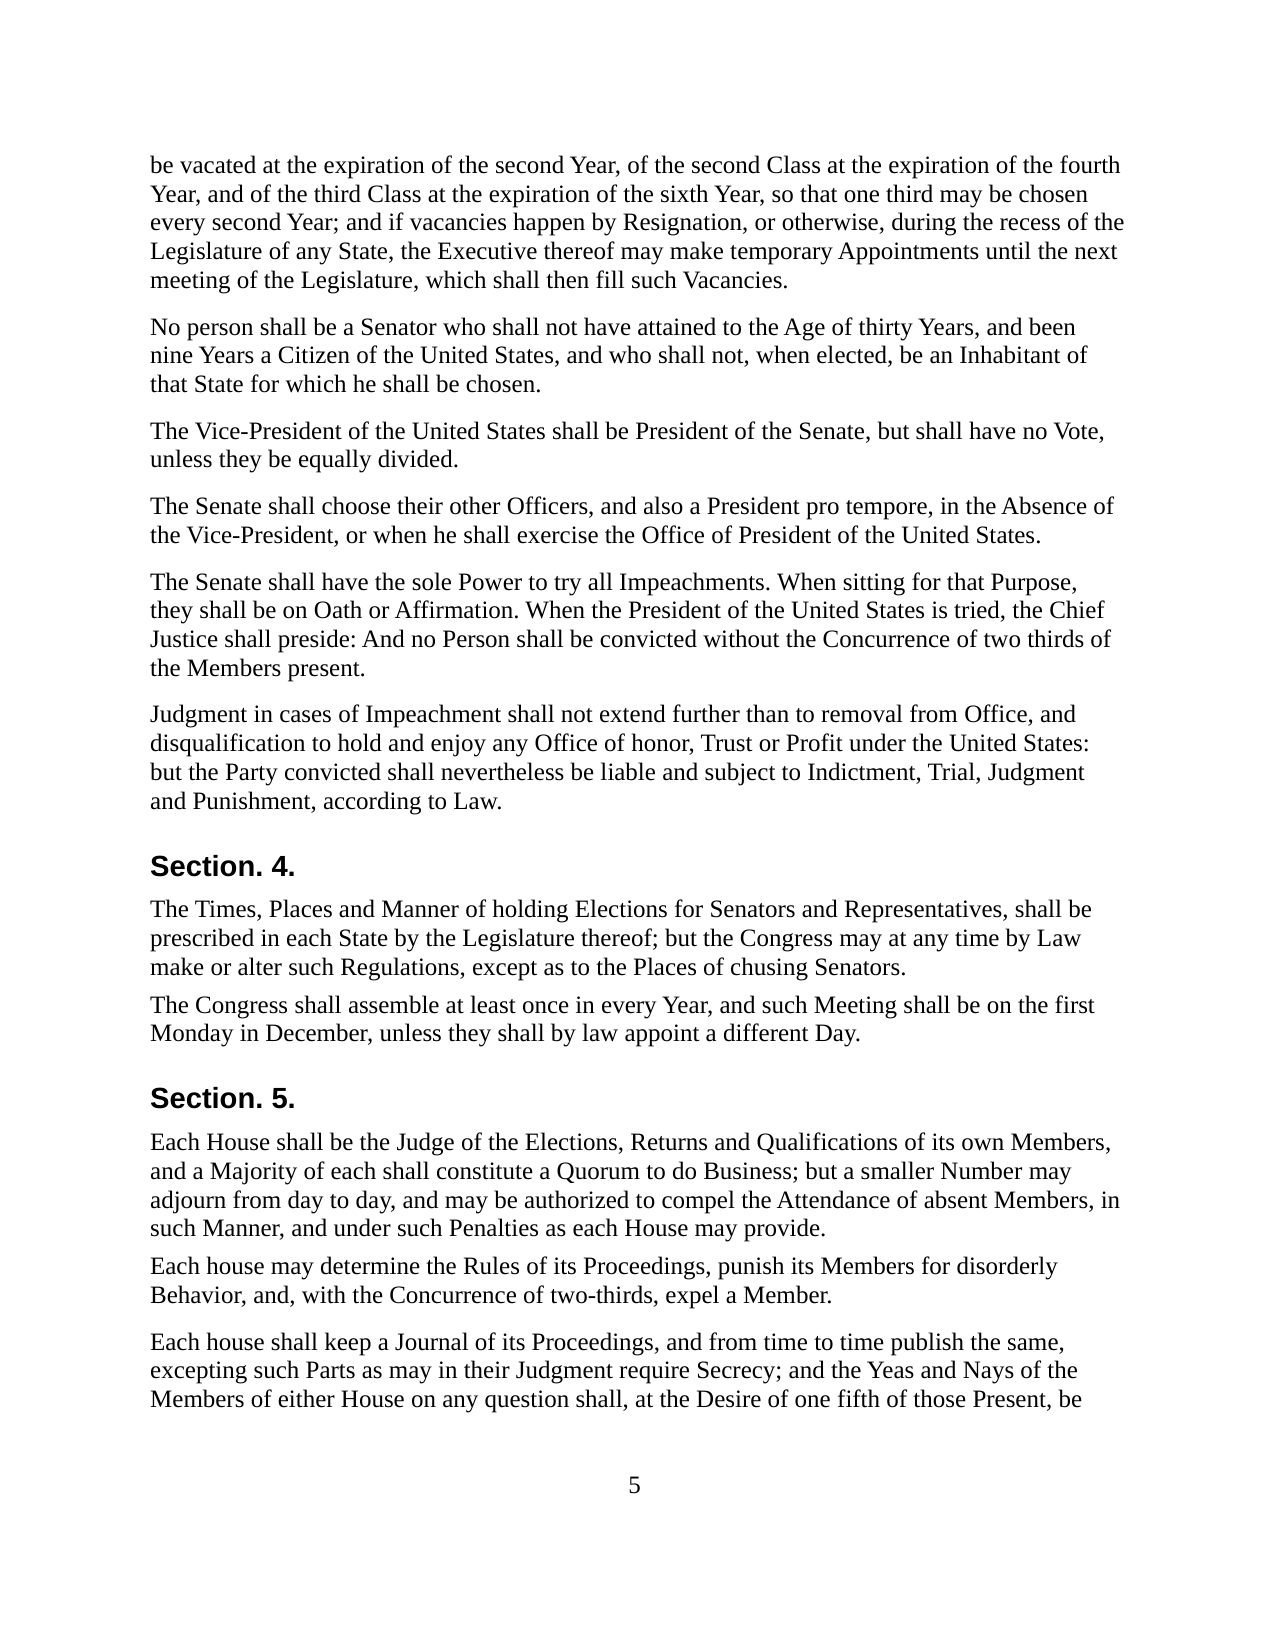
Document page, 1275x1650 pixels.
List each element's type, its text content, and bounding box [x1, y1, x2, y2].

text The Vice-President of the United States shall be President of the Senate, but shall have no Vote, unless they be equally divided. [150, 416, 1125, 473]
subtitle Section. 5. [150, 1081, 1125, 1115]
text The Senate shall choose their other Officers, and also a President pro tempore, in the Absence of the Vice-President, or when he shall exercise the Office of President of the United States. [150, 491, 1125, 549]
text No person shall be a Senator who shall not have attained to the Age of thirty Years, and been nine Years a Citizen of the United States, and who shall not, when elected, be an Inhabitant of that State for which he shall be chosen. [150, 312, 1125, 398]
subtitle Section. 4. [150, 848, 1125, 882]
text be vacated at the expiration of the second Year, of the second Class at the expiration of the fourth Year, and of the third Class at the expiration of the sixth Year, so that one third may be chosen every second Year; and if vacancies happen by Resignation, or otherwise, during the recess of the Legislature of any State, the Executive thereof may make temporary Appointments until the next meeting of the Legislature, which shall then fill such Vacancies. [150, 150, 1125, 294]
text Each House shall be the Judge of the Elections, Returns and Qualifications of its own Members, and a Majority of each shall constitute a Quorum to do Business; but a smaller Number may adjourn from day to day, and may be authorized to compel the Attendance of absent Members, in such Manner, and under such Penalties as each House may provide. [150, 1127, 1125, 1242]
text Each house shall keep a Journal of its Proceedings, and from time to time publish the same, excepting such Parts as may in their Judgment require Secrecy; and the Yeas and Nays of the Members of either House on any question shall, at the Desire of one fifth of those Present, be [150, 1327, 1125, 1413]
text Judgment in cases of Impeachment shall not extend further than to removal from Office, and disqualification to hold and enjoy any Office of honor, Trust or Profit under the United States: but the Party convicted shall nevertheless be liable and subject to Indictment, Trial, Judgment and Punishment, according to Law. [150, 699, 1125, 814]
text The Times, Places and Manner of holding Elections for Senators and Representatives, shall be prescribed in each State by the Legislature thereof; but the Congress may at any time by Law make or alter such Regulations, except as to the Places of chusing Senators. [150, 894, 1125, 981]
text Each house may determine the Rules of its Proceedings, punish its Members for disorderly Behavior, and, with the Concurrence of two-thirds, expel a Member. [150, 1251, 1125, 1309]
text The Senate shall have the sole Power to try all Impeachments. When sitting for that Purpose, they shall be on Oath or Affirmation. When the President of the United States is tried, the Chief Justice shall preside: And no Person shall be convicted without the Concurrence of two thirds of the Members present. [150, 567, 1125, 682]
text The Congress shall assemble at least once in every Year, and such Meeting shall be on the first Monday in December, unless they shall by law appoint a different Day. [150, 990, 1125, 1047]
